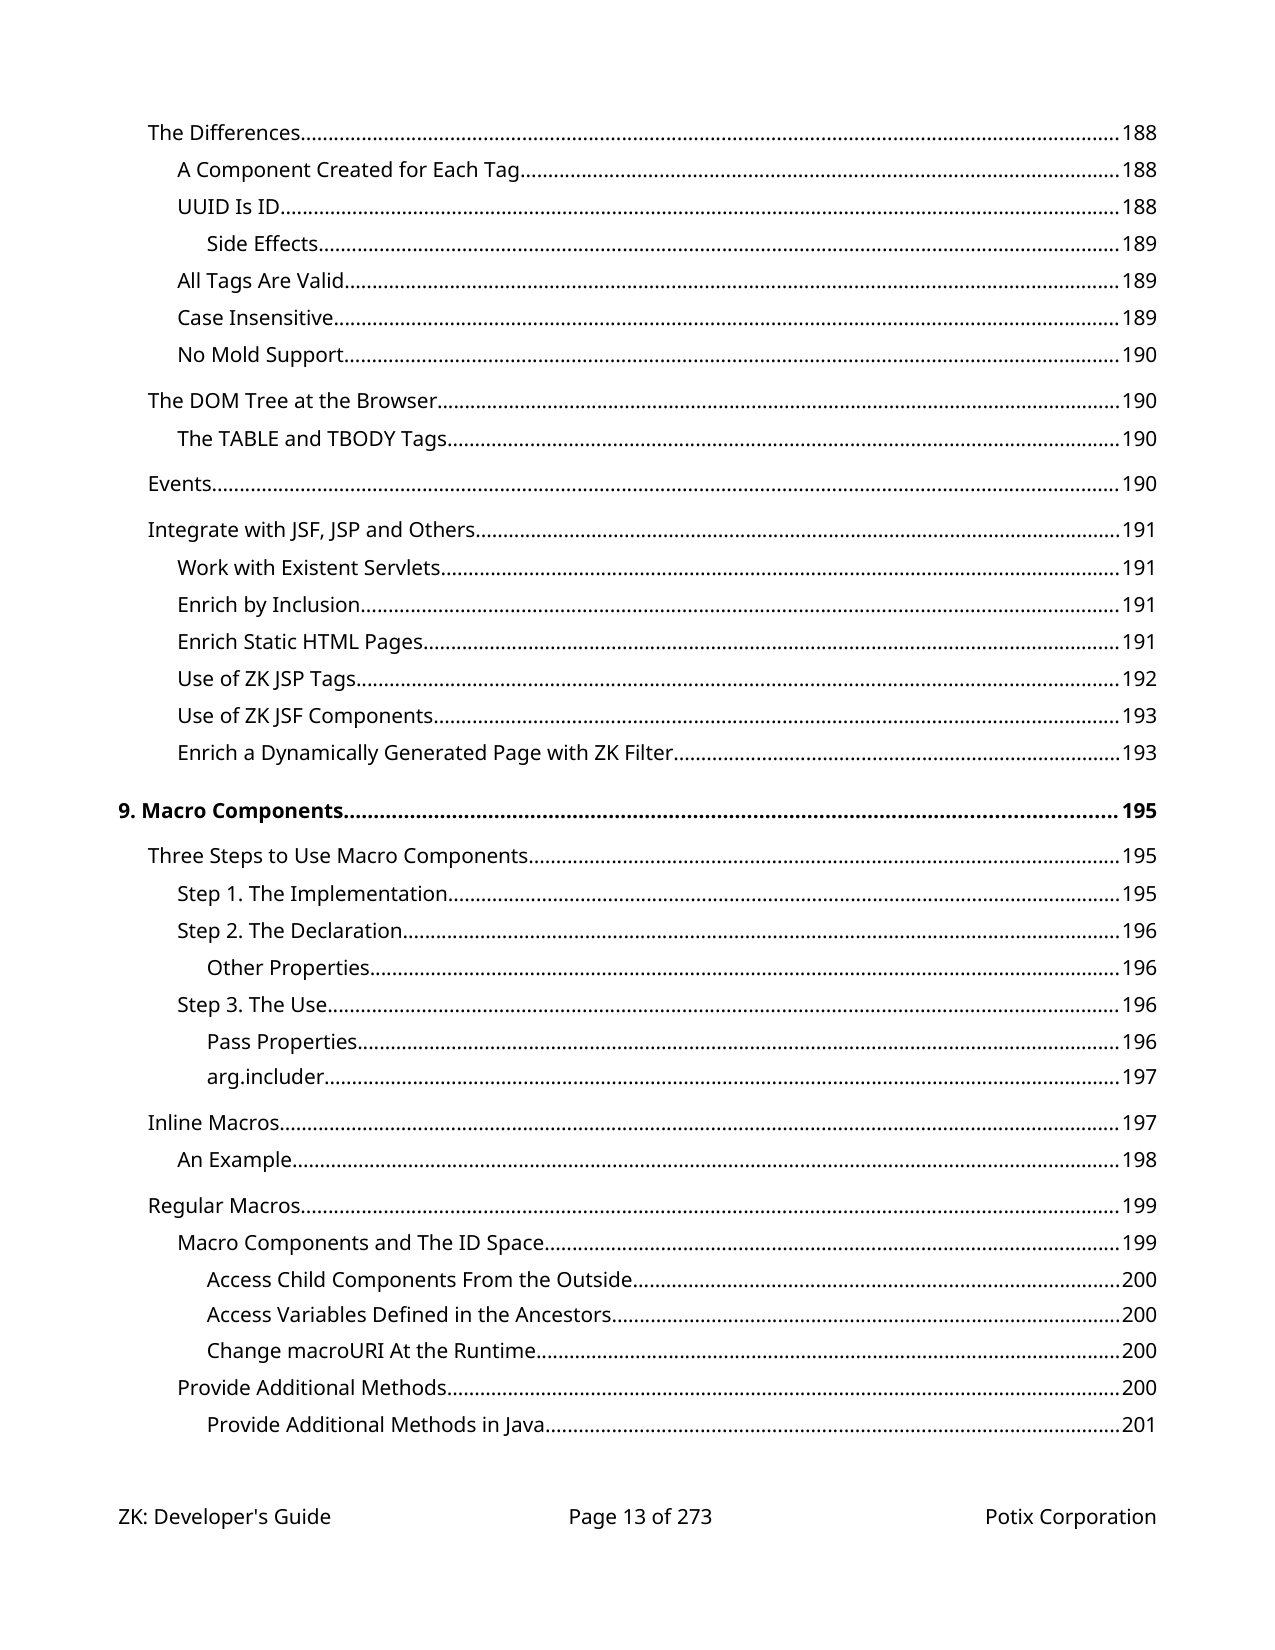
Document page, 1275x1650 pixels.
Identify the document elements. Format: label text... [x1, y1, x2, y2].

text Side Effects 189 [207, 229, 1157, 258]
text arg.includer 197 [207, 1062, 1157, 1091]
text Step 1. The Implementation 195 [177, 879, 1157, 907]
text UUID Is ID 188 [177, 192, 1157, 221]
text A Component Created for Each Tag 188 [177, 155, 1157, 183]
text Case Insensitive 189 [177, 303, 1157, 332]
text Change macroURI At the Runtime 200 [207, 1336, 1157, 1364]
text Regular Macros 199 [148, 1191, 1157, 1219]
text Three Steps to Use Macro Components 195 [148, 842, 1157, 870]
text Other Properties 196 [207, 953, 1157, 981]
text The Differences 188 [148, 118, 1157, 146]
text The DOM Tree at the Browser 190 [148, 387, 1157, 415]
text Pass Properties 196 [207, 1027, 1157, 1055]
text Step 2. The Declaration 196 [177, 916, 1157, 944]
text Provide Additional Methods in Java 201 [207, 1410, 1157, 1438]
text Use of ZK JSP Tags 192 [177, 664, 1157, 692]
text Access Child Components From the Outside 200 [207, 1265, 1157, 1294]
text Use of ZK JSF Components 193 [177, 701, 1157, 729]
text Events 190 [148, 469, 1157, 498]
text 9. Macro Components 195 [118, 796, 1157, 824]
text Work with Existent Servlets 191 [177, 553, 1157, 581]
text All Tags Are Valid 189 [177, 266, 1157, 295]
text Enrich by Inclusion 191 [177, 590, 1157, 618]
text Step 3. The Use 196 [177, 990, 1157, 1018]
text Provide Additional Methods 200 [177, 1373, 1157, 1401]
text An Example 198 [177, 1145, 1157, 1173]
text Access Variables Defined in the Ancestors 200 [207, 1301, 1157, 1329]
text Enrich a Dynamically Generated Page with ZK Filter 193 [177, 738, 1157, 766]
text The TABLE and TBODY Tags 190 [177, 424, 1157, 452]
text Integrate with JSF, JSP and Others 191 [148, 516, 1157, 544]
text Macro Components and The ID Space 199 [177, 1228, 1157, 1257]
text Enrich Static HTML Pages 191 [177, 627, 1157, 655]
text Inline Macros 197 [148, 1108, 1157, 1136]
text No Mold Support 190 [177, 341, 1157, 369]
